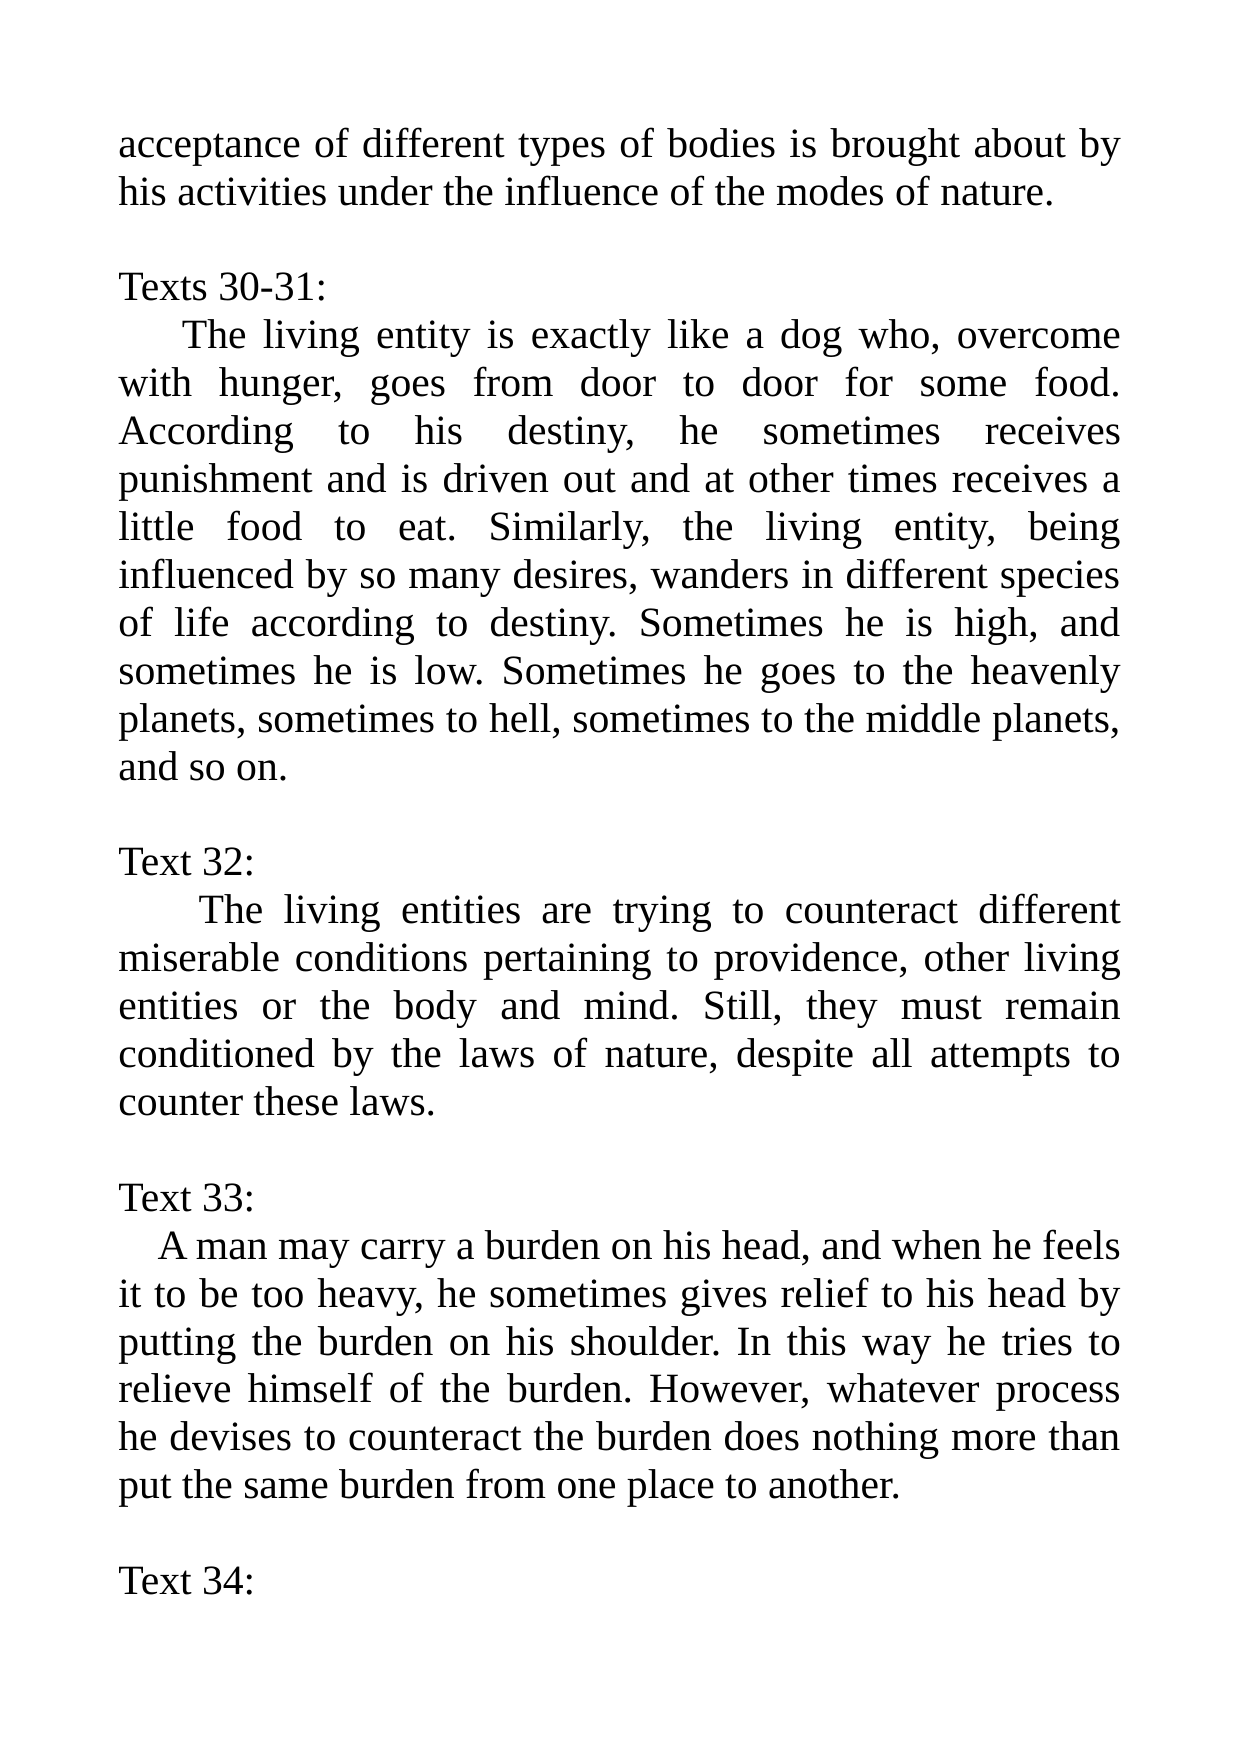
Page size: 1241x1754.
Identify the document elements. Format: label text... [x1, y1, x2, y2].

text Text 32: [118, 837, 1122, 885]
text Text 34: [118, 1556, 1122, 1603]
text Text 33: [118, 1172, 1122, 1220]
text A man may carry a burden on his head, and when he feels it to be too heavy, he sometimes gives relief to his head by putting the burden on his shoulder. In this way he tries to relieve himself of the burden. However, whatever process he devises to counteract the burden does nothing more than put the same burden from one place to another. [118, 1220, 1122, 1508]
text Texts 30-31: [118, 262, 1122, 310]
text The living entity is exactly like a dog who, overcome with hunger, goes from door to door for some food. According to his destiny, he sometimes receives punishment and is driven out and at other times receives a little food to eat. Similarly, the living entity, being influenced by so many desires, wanders in different species of life according to destiny. Sometimes he is high, and sometimes he is low. Sometimes he goes to the heavenly planets, sometimes to hell, sometimes to the middle planets, and so on. [118, 310, 1122, 789]
text acceptance of different types of bodies is brought about by his activities under the influence of the modes of nature. [118, 118, 1122, 214]
text The living entities are trying to counteract different miserable conditions pertaining to providence, other living entities or the body and mind. Still, they must remain conditioned by the laws of nature, despite all attempts to counter these laws. [118, 885, 1122, 1124]
